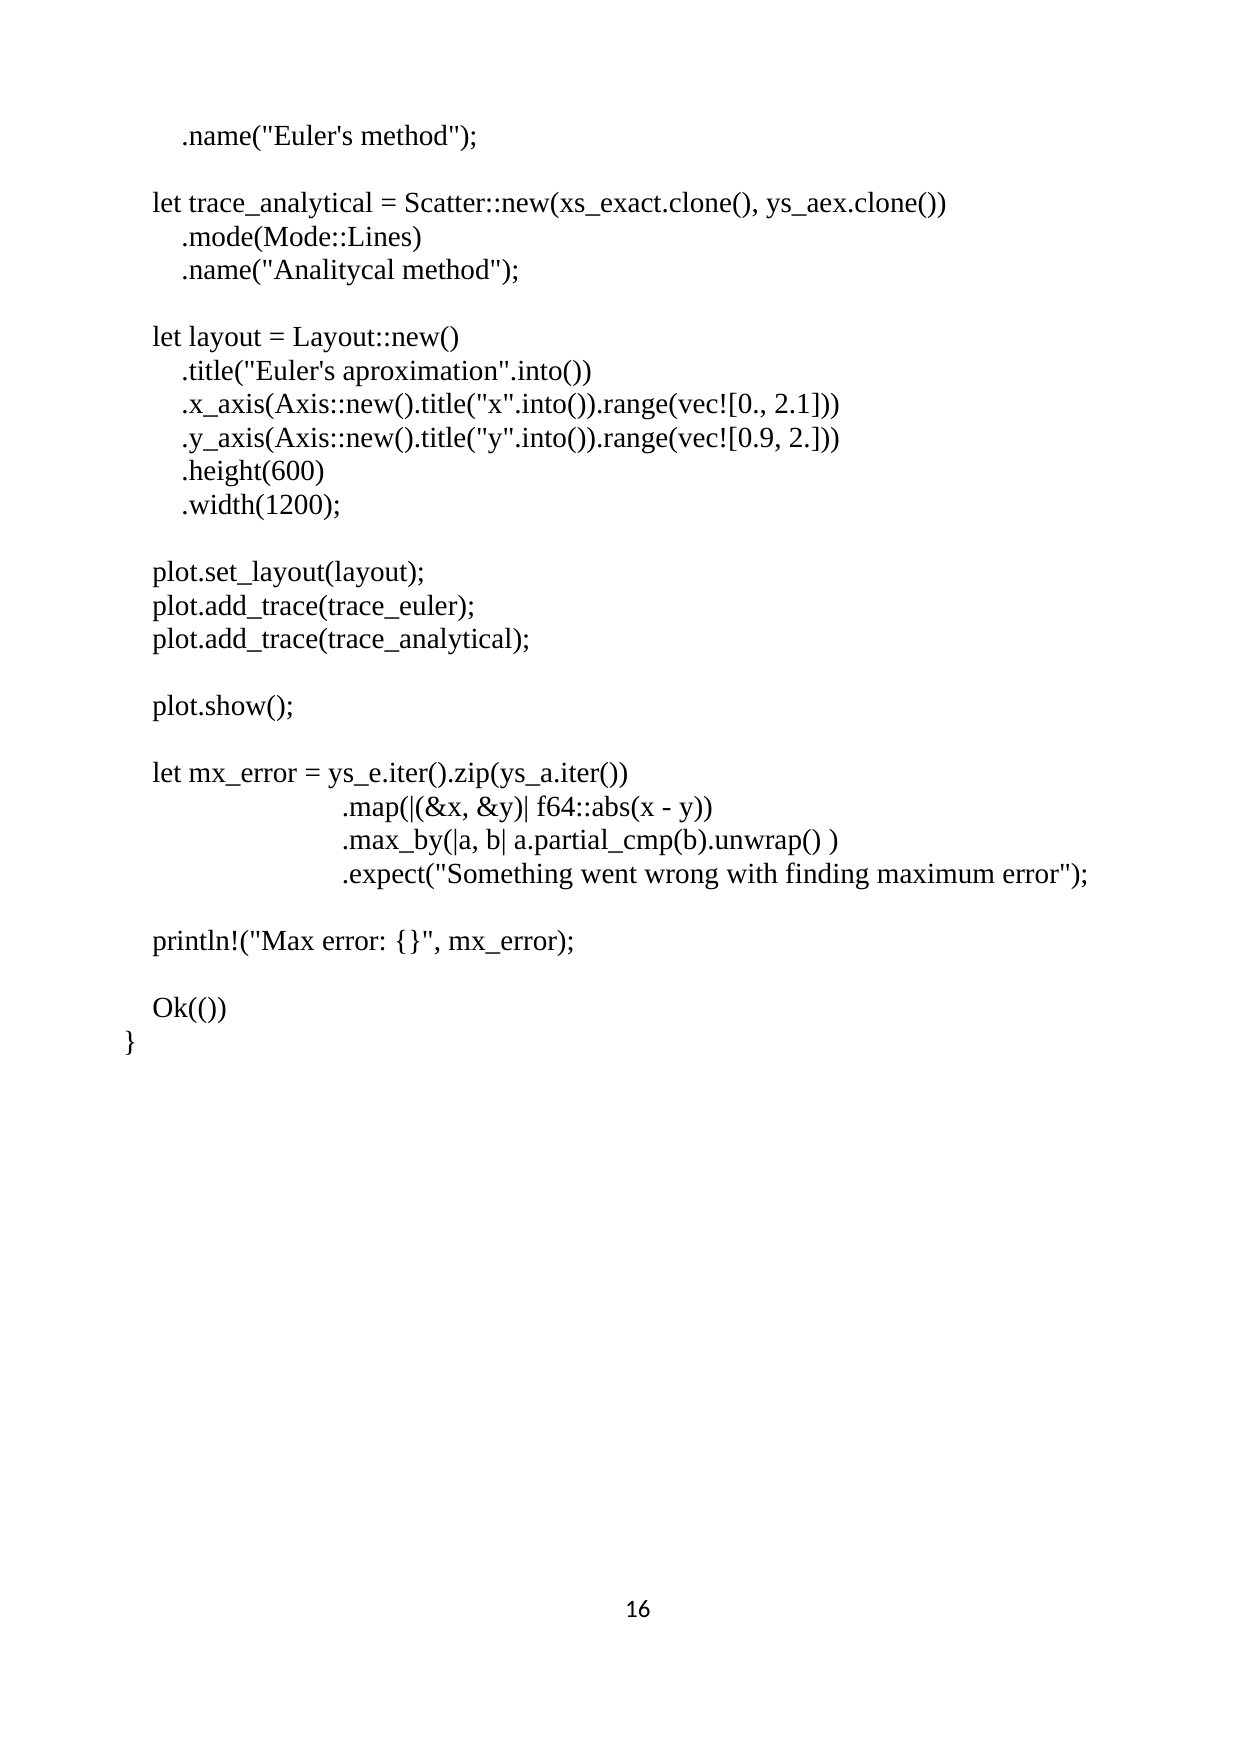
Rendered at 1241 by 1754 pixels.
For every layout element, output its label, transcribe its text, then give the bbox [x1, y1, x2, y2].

subtitle .x_axis(Axis::new().title("x".into()).range(vec![0., 2.1])) [123, 386, 1152, 420]
subtitle .mode(Mode::Lines) [123, 219, 1152, 252]
subtitle .width(1200); [123, 487, 1152, 521]
subtitle .name("Analitycal method"); [123, 252, 1152, 286]
subtitle .map(|(&x, &y)| f64::abs(x - y)) [123, 789, 1152, 822]
subtitle } [123, 1024, 1152, 1057]
subtitle let trace_analytical = Scatter::new(xs_exact.clone(), ys_aex.clone()) [123, 185, 1152, 219]
subtitle .height(600) [123, 453, 1152, 487]
subtitle .expect("Something went wrong with finding maximum error"); [123, 856, 1152, 889]
subtitle plot.add_trace(trace_euler); [123, 588, 1152, 621]
subtitle plot.show(); [123, 688, 1152, 722]
subtitle Ok(()) [123, 990, 1152, 1024]
subtitle let layout = Layout::new() [123, 319, 1152, 353]
subtitle .title("Euler's aproximation".into()) [123, 353, 1152, 386]
subtitle println!("Max error: {}", mx_error); [123, 923, 1152, 957]
subtitle let mx_error = ys_e.iter().zip(ys_a.iter()) [123, 755, 1152, 789]
subtitle .y_axis(Axis::new().title("y".into()).range(vec![0.9, 2.])) [123, 420, 1152, 453]
subtitle plot.set_layout(layout); [123, 554, 1152, 588]
subtitle .name("Euler's method"); [123, 118, 1152, 152]
subtitle .max_by(|a, b| a.partial_cmp(b).unwrap() ) [123, 822, 1152, 856]
subtitle plot.add_trace(trace_analytical); [123, 621, 1152, 655]
